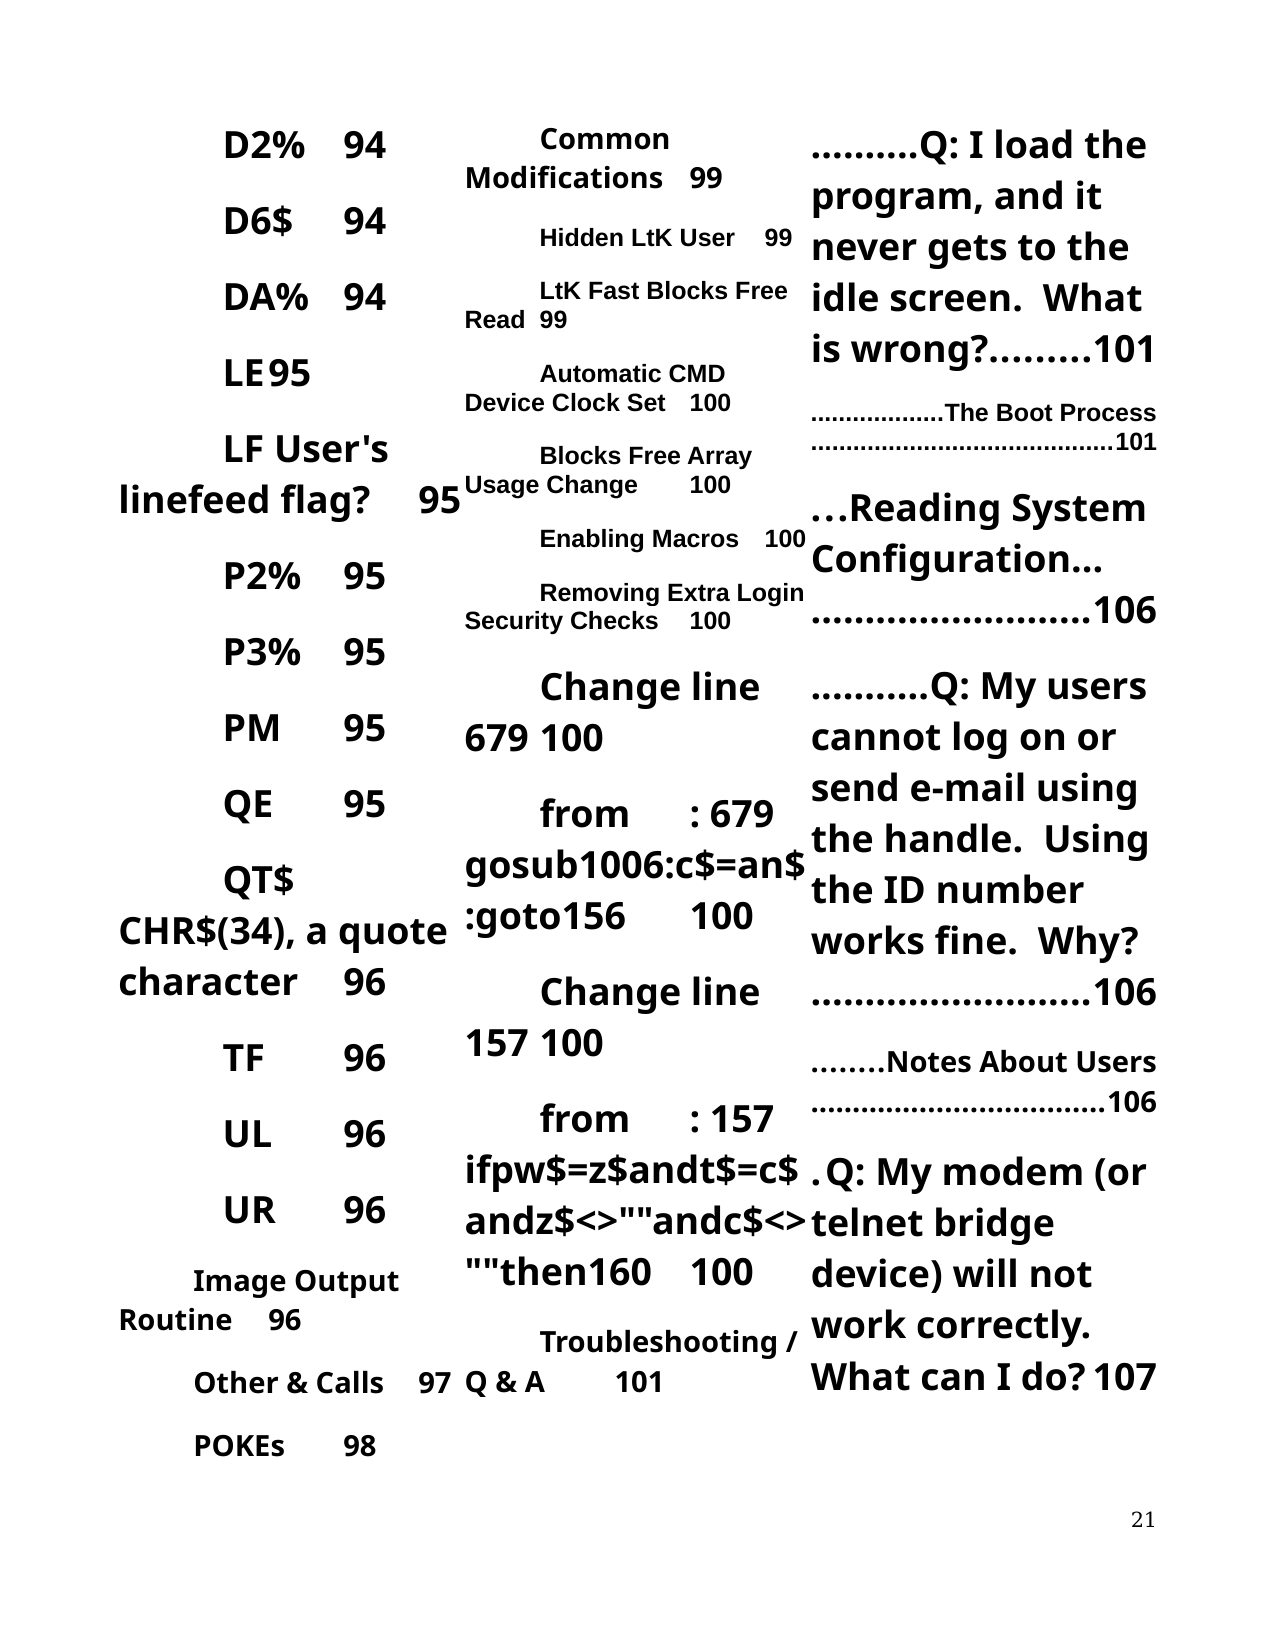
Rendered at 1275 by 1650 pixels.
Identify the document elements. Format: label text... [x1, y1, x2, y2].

subtitle Automatic CMD Device Clock Set 100 [464, 359, 811, 416]
subtitle Removing Extra Login Security Checks 100 [464, 577, 811, 635]
subtitle Reading System Configuration... 106 [1103, 532, 1157, 583]
subtitle POKEs 98 [376, 1426, 464, 1465]
subtitle Q: My modem (or telnet bridge device) will not work correctly. What can I do? 107 [1065, 1197, 1157, 1350]
subtitle P2% 95 [386, 549, 464, 600]
subtitle Common Modifications 99 [678, 118, 811, 197]
subtitle from : 157 ifpw$=z$andt$=c$andz$<>""andc$<>""then160 100 [754, 1092, 811, 1296]
subtitle UL 96 [386, 1108, 464, 1159]
subtitle Image Output Routine 96 [118, 1260, 464, 1339]
subtitle D6$ 94 [386, 194, 464, 245]
subtitle from : 679 gosub1006:c$=an$:goto156 100 [754, 787, 811, 940]
subtitle LtK Fast Blocks Free Read 99 [567, 276, 811, 334]
subtitle Change line 679 100 [604, 660, 811, 762]
subtitle DA% 94 [386, 270, 464, 321]
subtitle Other & Calls 97 [451, 1363, 464, 1402]
subtitle LE 95 [311, 346, 464, 397]
subtitle QT$ CHR$(34), a quote character 96 [118, 853, 464, 1007]
subtitle LF User's linefeed flag? 95 [399, 422, 464, 524]
subtitle UR 96 [386, 1184, 464, 1235]
subtitle D2% 94 [386, 118, 464, 169]
subtitle Q: My users cannot log on or send e-mail using the handle. Using the ID number works fine. Why? 106 [1094, 710, 1157, 965]
subtitle P3% 95 [386, 625, 464, 676]
subtitle Change line 157 100 [604, 965, 811, 1067]
subtitle Q: I load the program, and it never gets to the idle screen. What is wrong? 101 [1112, 169, 1157, 322]
subtitle Hidden LtK User 99 [464, 222, 811, 251]
subtitle PM 95 [386, 701, 464, 752]
subtitle TF 96 [386, 1032, 464, 1083]
subtitle Blocks Free Array Usage Change 100 [731, 441, 811, 499]
subtitle Troubleshooting / Q & A 101 [664, 1321, 811, 1401]
subtitle QE 95 [118, 777, 464, 828]
